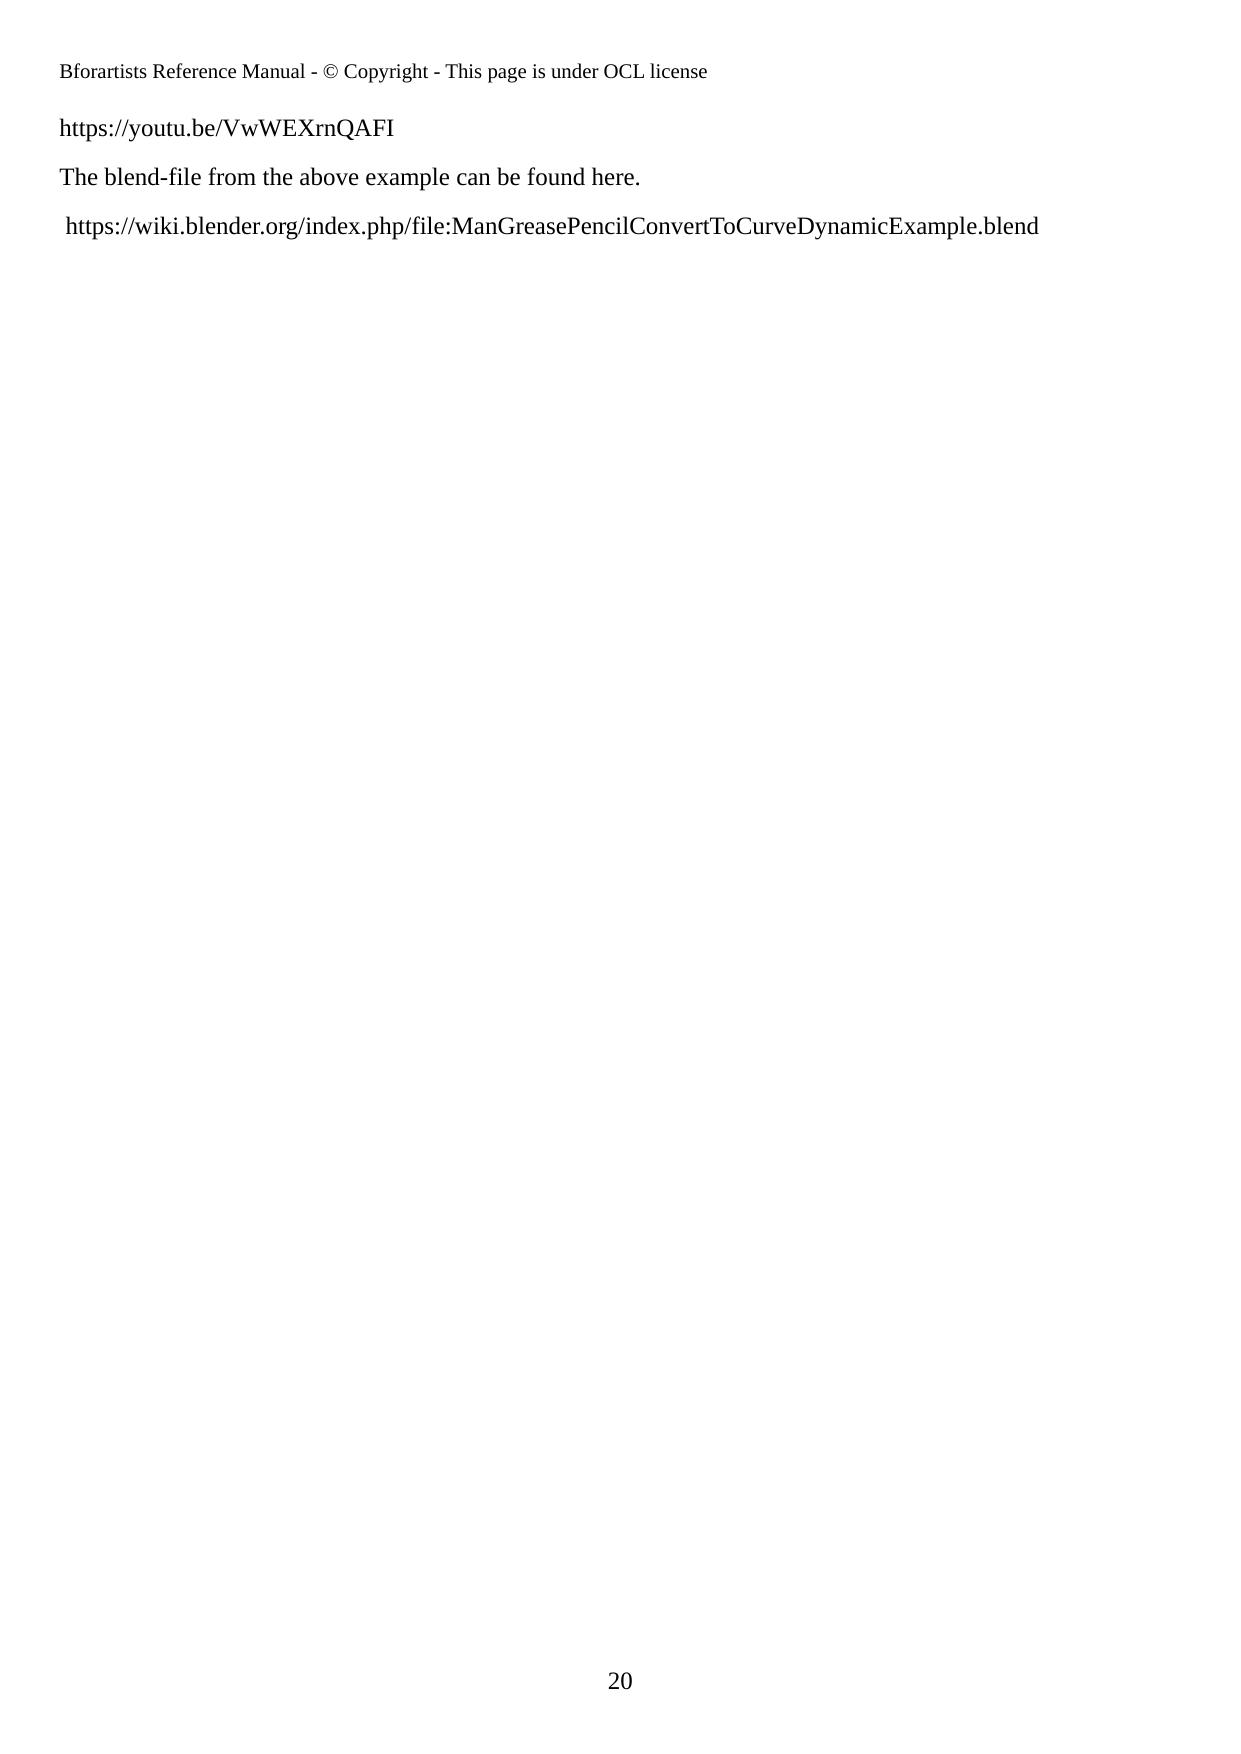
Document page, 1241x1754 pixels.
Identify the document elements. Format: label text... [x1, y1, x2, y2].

text The blend-file from the above example can be found here. [59, 162, 1181, 190]
text https://wiki.blender.org/index.php/file:ManGreasePencilConvertToCurveDynamicExample.blend [59, 211, 1181, 239]
text https://youtu.be/VwWEXrnQAFI [59, 113, 1181, 141]
